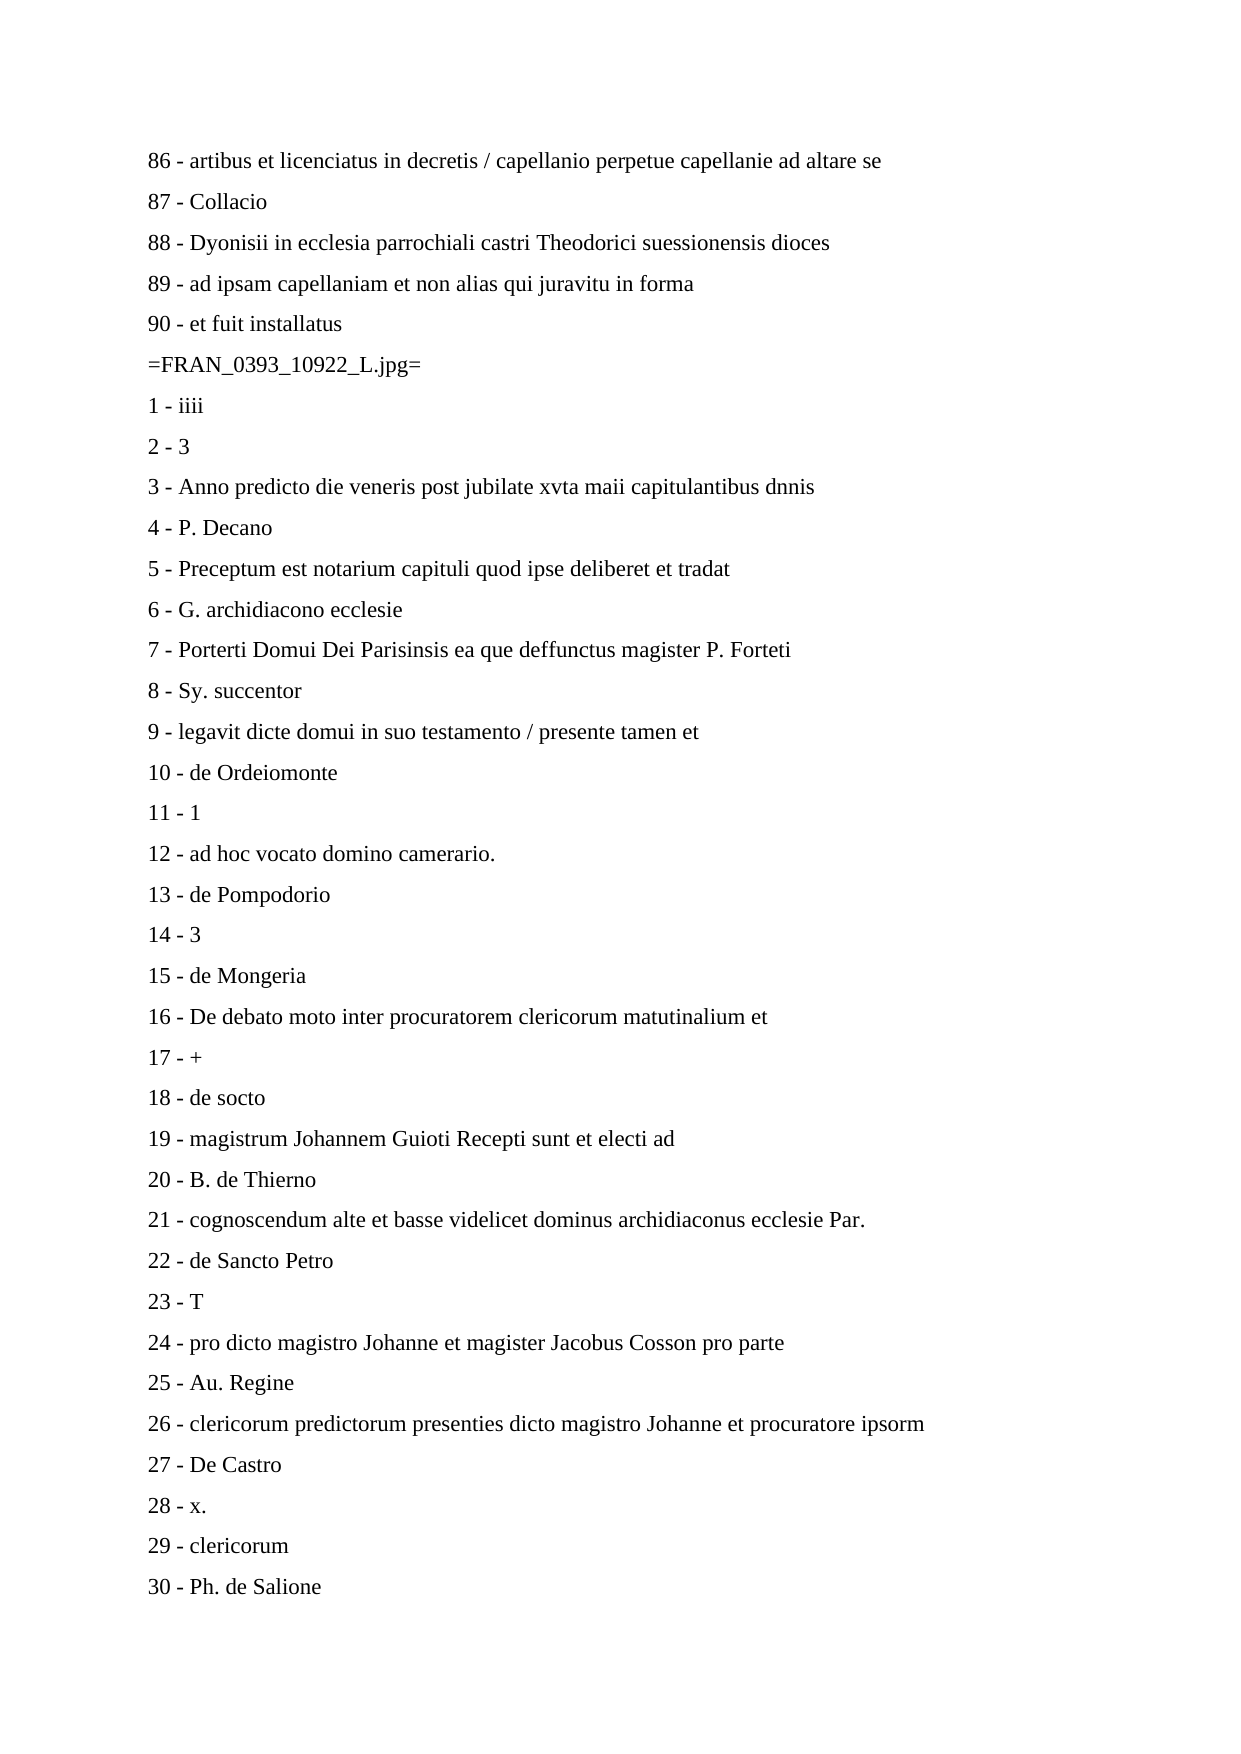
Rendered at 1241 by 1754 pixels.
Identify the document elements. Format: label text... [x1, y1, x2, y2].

text 4 - P. Decano [148, 514, 1093, 541]
text 27 - De Castro [148, 1451, 1093, 1477]
text 16 - De debato moto inter procuratorem clericorum matutinalium et [148, 1003, 1093, 1029]
text 22 - de Sancto Petro [148, 1247, 1093, 1274]
text 25 - Au. Regine [148, 1369, 1093, 1396]
text 12 - ad hoc vocato domino camerario. [148, 840, 1093, 866]
text 3 - Anno predicto die veneris post jubilate xvta maii capitulantibus dnnis [148, 473, 1093, 500]
text =FRAN_0393_10922_L.jpg= [148, 351, 1093, 378]
text 17 - + [148, 1044, 1093, 1070]
text 11 - 1 [148, 799, 1093, 826]
text 89 - ad ipsam capellaniam et non alias qui juravitu in forma [148, 270, 1093, 296]
text 88 - Dyonisii in ecclesia parrochiali castri Theodorici suessionensis dioces [148, 229, 1093, 255]
text 19 - magistrum Johannem Guioti Recepti sunt et electi ad [148, 1125, 1093, 1151]
text 6 - G. archidiacono ecclesie [148, 596, 1093, 622]
text 86 - artibus et licenciatus in decretis / capellanio perpetue capellanie ad altare se [148, 148, 1093, 174]
text 28 - x. [148, 1492, 1093, 1518]
text 90 - et fuit installatus [148, 311, 1093, 337]
text 14 - 3 [148, 921, 1093, 948]
text 21 - cognoscendum alte et basse videlicet dominus archidiaconus ecclesie Par. [148, 1207, 1093, 1233]
text 9 - legavit dicte domui in suo testamento / presente tamen et [148, 718, 1093, 744]
text 24 - pro dicto magistro Johanne et magister Jacobus Cosson pro parte [148, 1329, 1093, 1355]
text 8 - Sy. succentor [148, 677, 1093, 703]
text 30 - Ph. de Salione [148, 1573, 1093, 1599]
text 10 - de Ordeiomonte [148, 758, 1093, 785]
text 18 - de socto [148, 1084, 1093, 1111]
text 20 - B. de Thierno [148, 1166, 1093, 1192]
text 26 - clericorum predictorum presenties dicto magistro Johanne et procuratore ipsorm [148, 1410, 1093, 1437]
text 5 - Preceptum est notarium capituli quod ipse deliberet et tradat [148, 555, 1093, 581]
text 2 - 3 [148, 433, 1093, 459]
text 23 - T [148, 1288, 1093, 1314]
text 87 - Collacio [148, 188, 1093, 215]
text 7 - Porterti Domui Dei Parisinsis ea que deffunctus magister P. Forteti [148, 636, 1093, 663]
text 13 - de Pompodorio [148, 881, 1093, 907]
text 29 - clericorum [148, 1532, 1093, 1559]
text 1 - iiii [148, 392, 1093, 418]
text 15 - de Mongeria [148, 962, 1093, 988]
